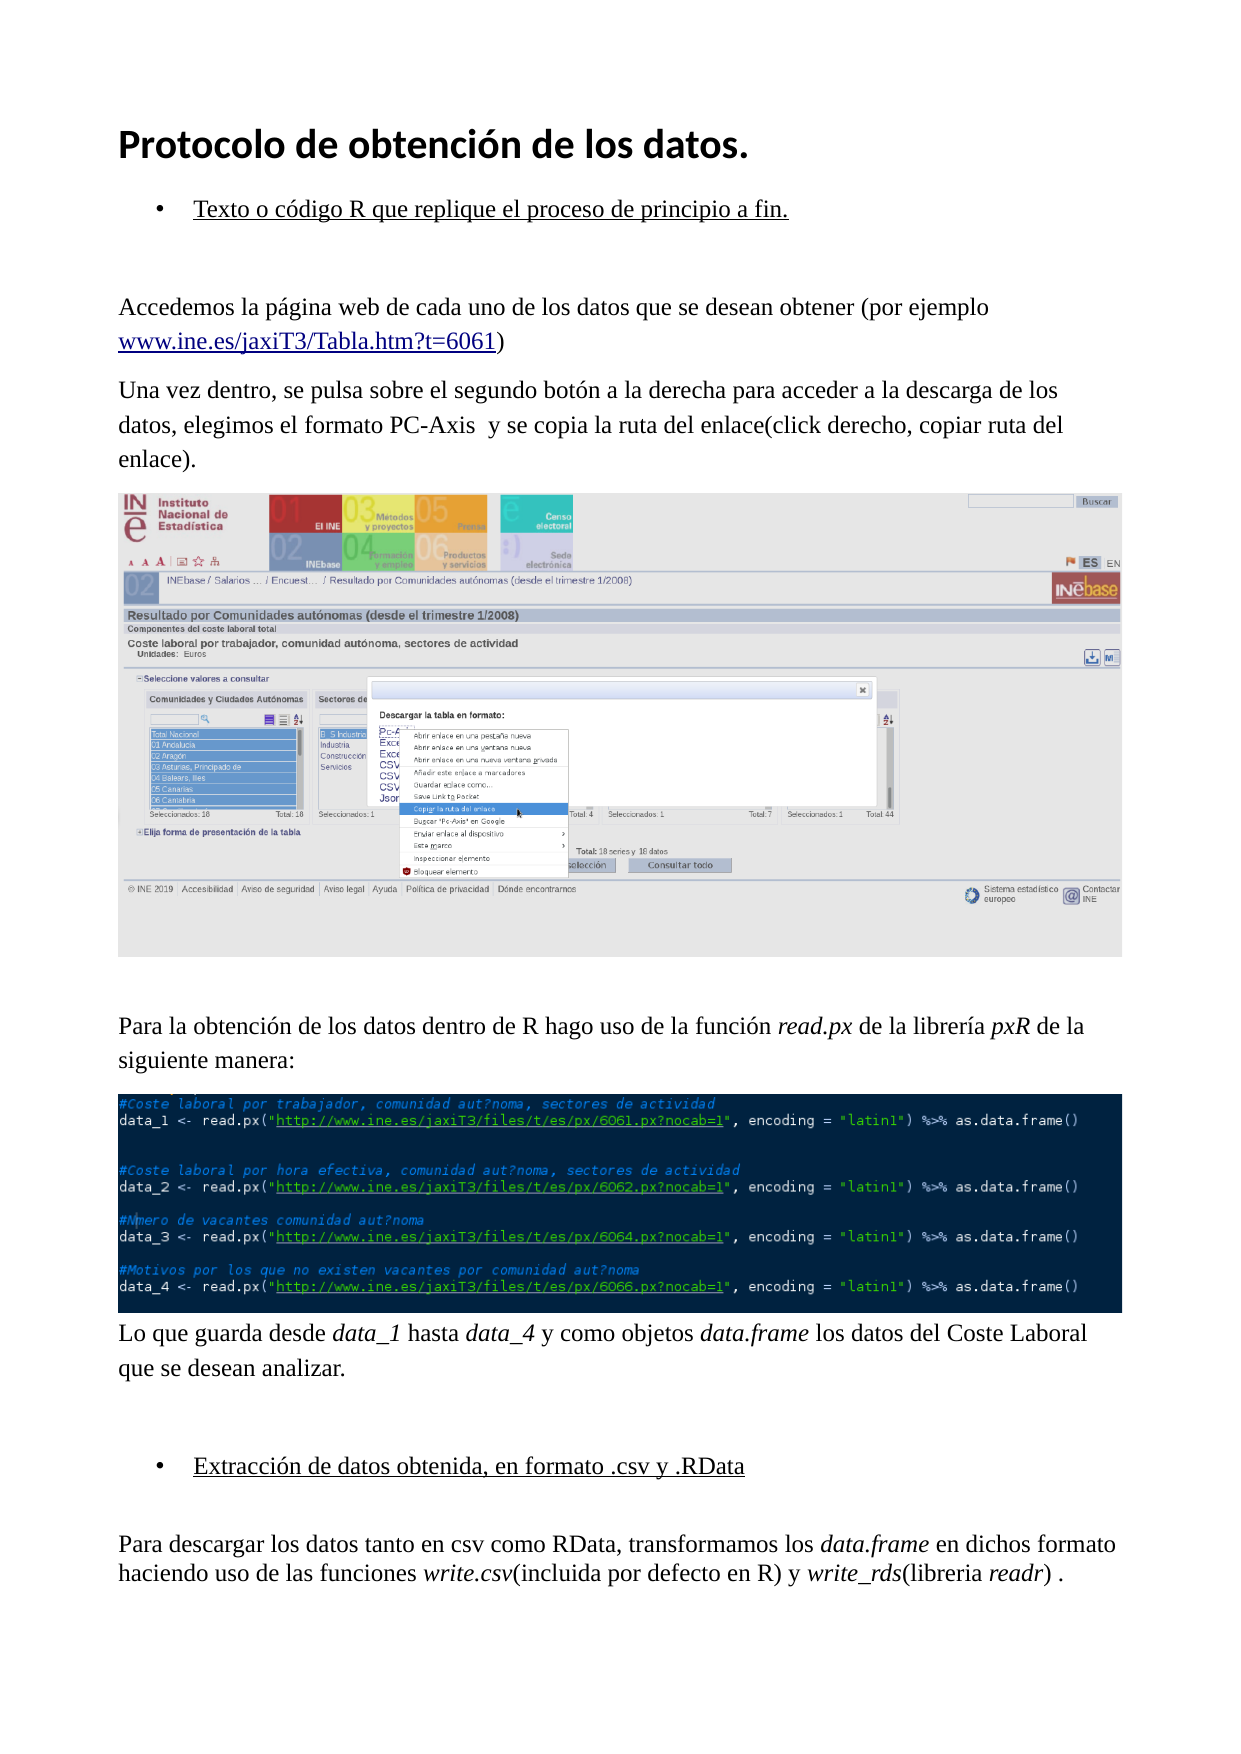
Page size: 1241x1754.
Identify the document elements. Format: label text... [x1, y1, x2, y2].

picture [118, 1094, 1123, 1313]
text Accedemos la página web de cada uno de los datos que se desean obtener (por ejemplo www.ine.es/jaxiT3/Tabla.htm?t=6061) [118, 292, 1122, 355]
text Una vez dentro, se pulsa sobre el segundo botón a la derecha para acceder a la descarga de los datos, elegimos el formato PC-Axis y se copia la ruta del enlace(click derecho, copiar ruta del enlace). [118, 375, 1122, 473]
text Protocolo de obtención de los datos. [118, 118, 1122, 169]
picture [118, 493, 1123, 957]
text Para la obtención de los datos dentro de R hago uso de la función read.px de la librería pxR de la siguiente manera: [118, 1011, 1122, 1074]
text Para descargar los datos tanto en csv como RData, transformamos los data.frame en dichos formato haciendo uso de las funciones write.csv(incluida por defecto en R) y write_rds(libreria readr) . [118, 1529, 1122, 1586]
list Texto o código R que replique el proceso de principio a fin. [156, 194, 1122, 222]
list Extracción de datos obtenida, en formato .csv y .RData [156, 1451, 1122, 1480]
text Lo que guarda desde data_1 hasta data_4 y como objetos data.frame los datos del Coste Laboral que se desean analizar. [118, 1313, 1122, 1382]
